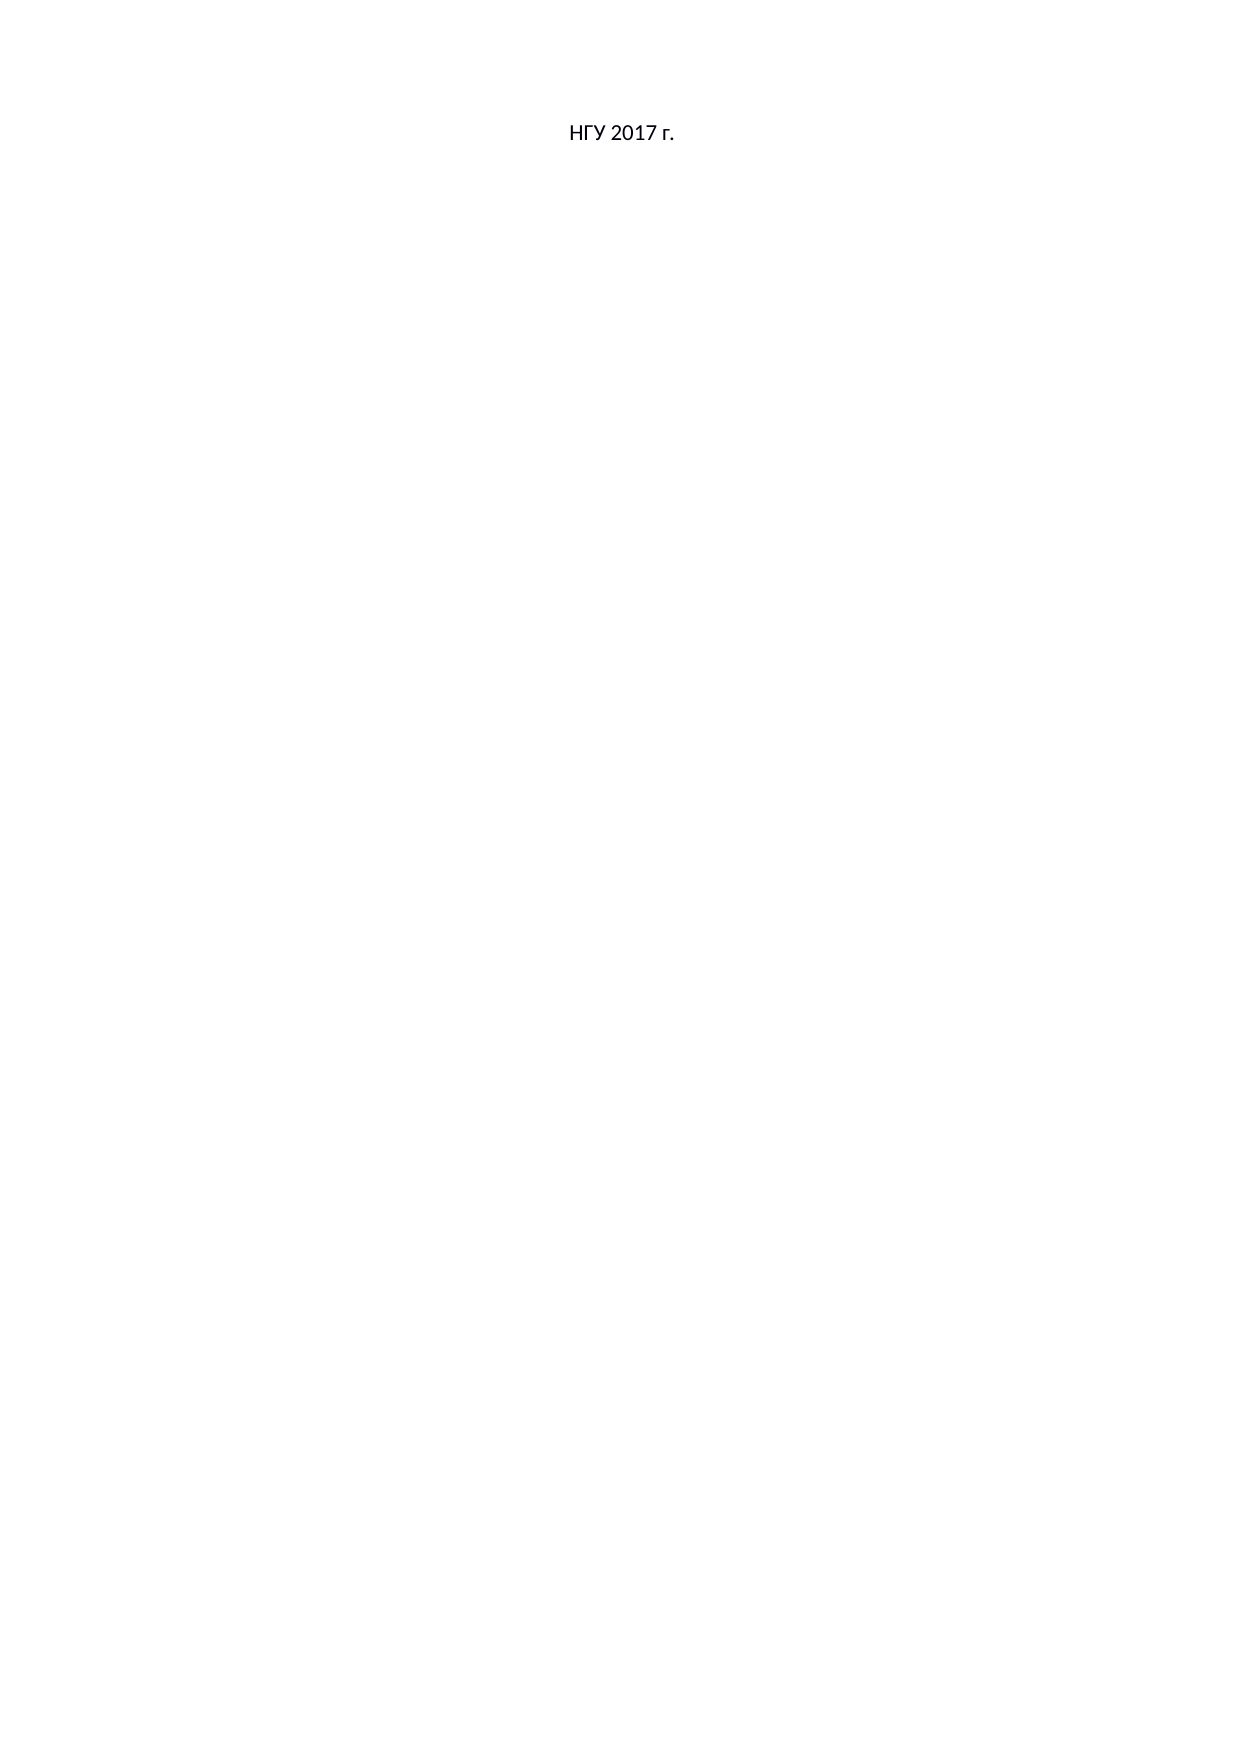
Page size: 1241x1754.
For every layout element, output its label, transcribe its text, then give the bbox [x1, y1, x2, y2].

text НГУ 2017 г. [84, 118, 1159, 146]
